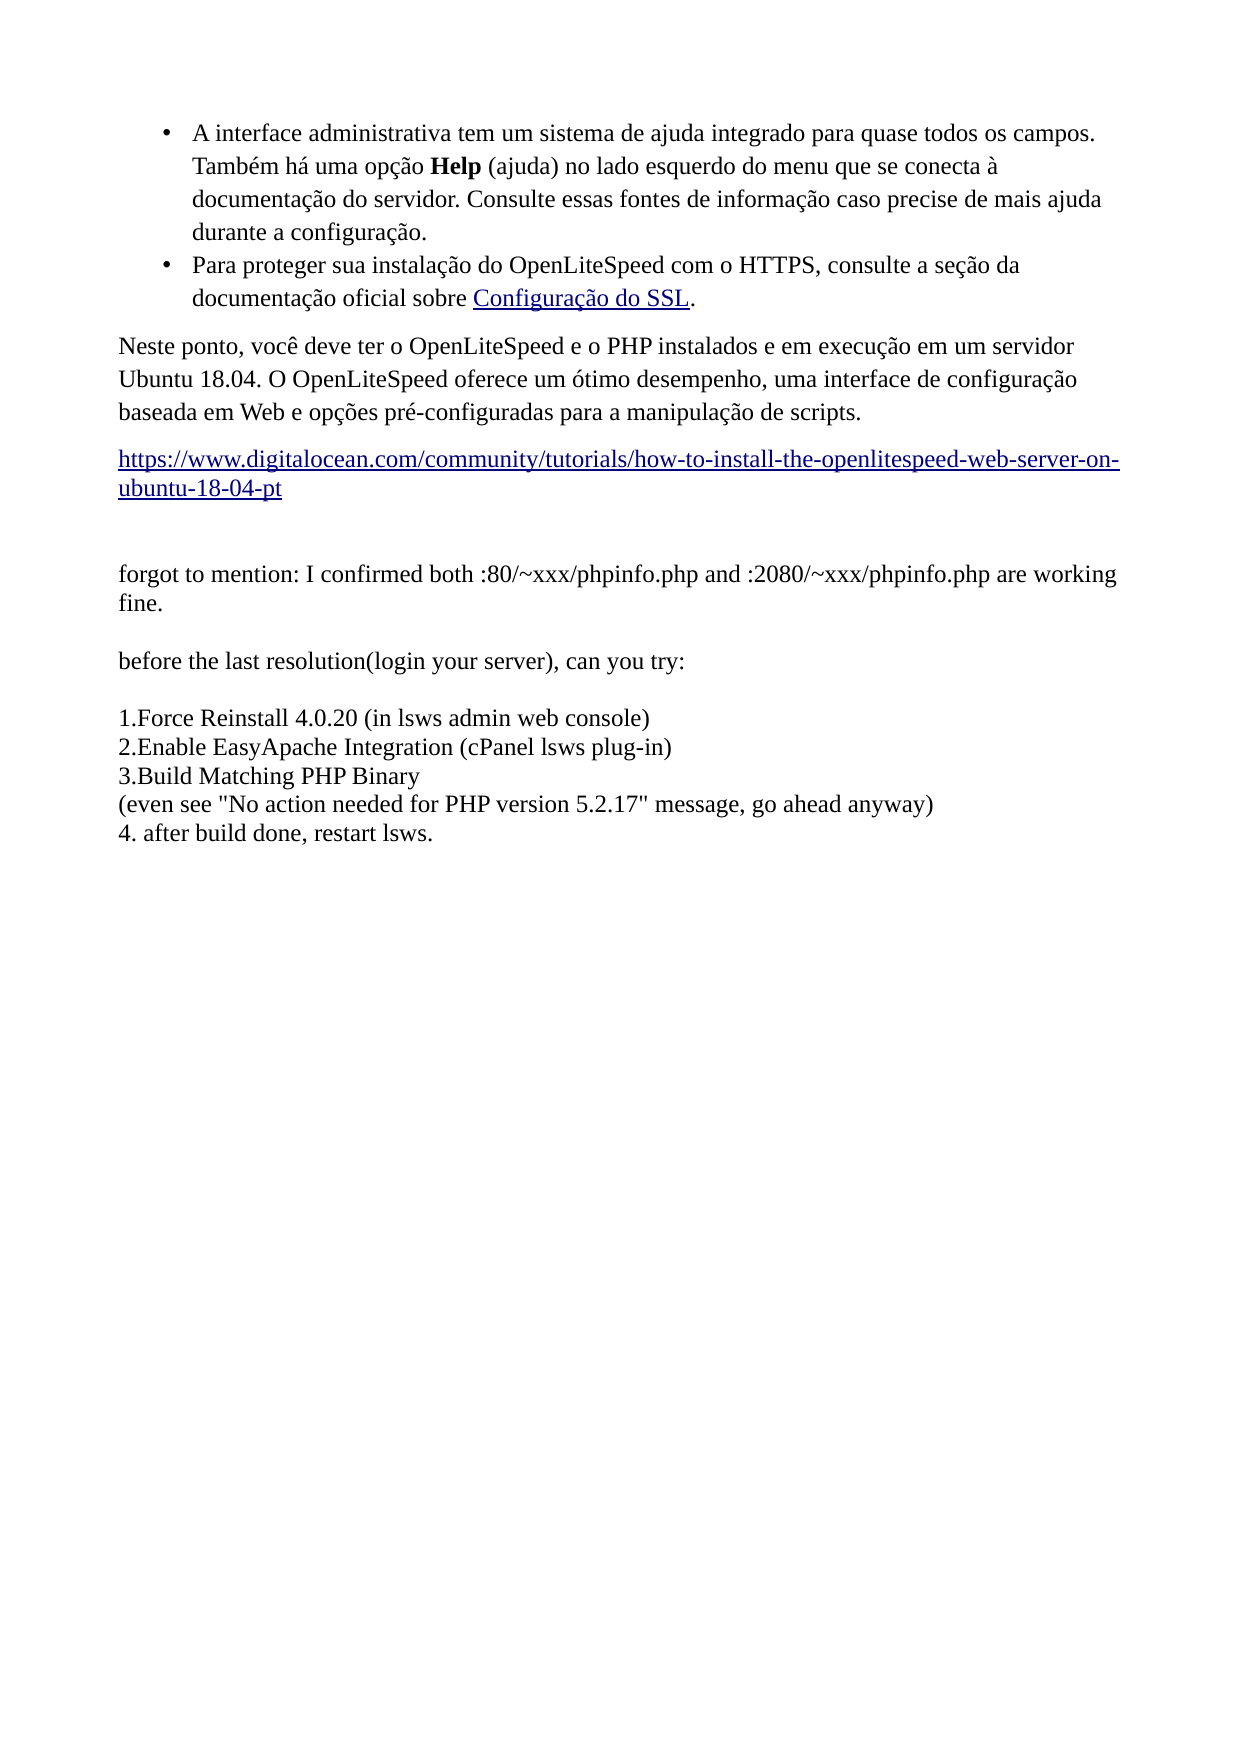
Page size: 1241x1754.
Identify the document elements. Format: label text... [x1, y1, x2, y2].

text https://www.digitalocean.com/community/tutorials/how-to-install-the-openlitespeed-web-server-on-ubuntu-18-04-pt [118, 444, 1122, 502]
list A interface administrativa tem um sistema de ajuda integrado para quase todos os campos. Também há uma opção Help (ajuda) no lado esquerdo do menu que se conecta à documentação do servidor. Consulte essas fontes de informação caso precise de mais ajuda durante a configuração. [162, 118, 1122, 246]
text Neste ponto, você deve ter o OpenLiteSpeed e o PHP instalados e em execução em um servidor Ubuntu 18.04. O OpenLiteSpeed oferece um ótimo desempenho, uma interface de configuração baseada em Web e opções pré-configuradas para a manipulação de scripts. [118, 331, 1122, 426]
list Para proteger sua instalação do OpenLiteSpeed com o HTTPS, consulte a seção da documentação oficial sobre Configuração do SSL. [162, 250, 1122, 312]
text forgot to mention: I confirmed both :80/~xxx/phpinfo.php and :2080/~xxx/phpinfo.php are working fine. before the last resolution(login your server), can you try: 1.Force Reinstall 4.0.20 (in lsws admin web console) 2.Enable EasyApache Integration (cPanel lsws plug-in) 3.Build Matching PHP Binary (even see "No action needed for PHP version 5.2.17" message, go ahead anyway) 4. after build done, restart lsws. [118, 559, 1122, 847]
